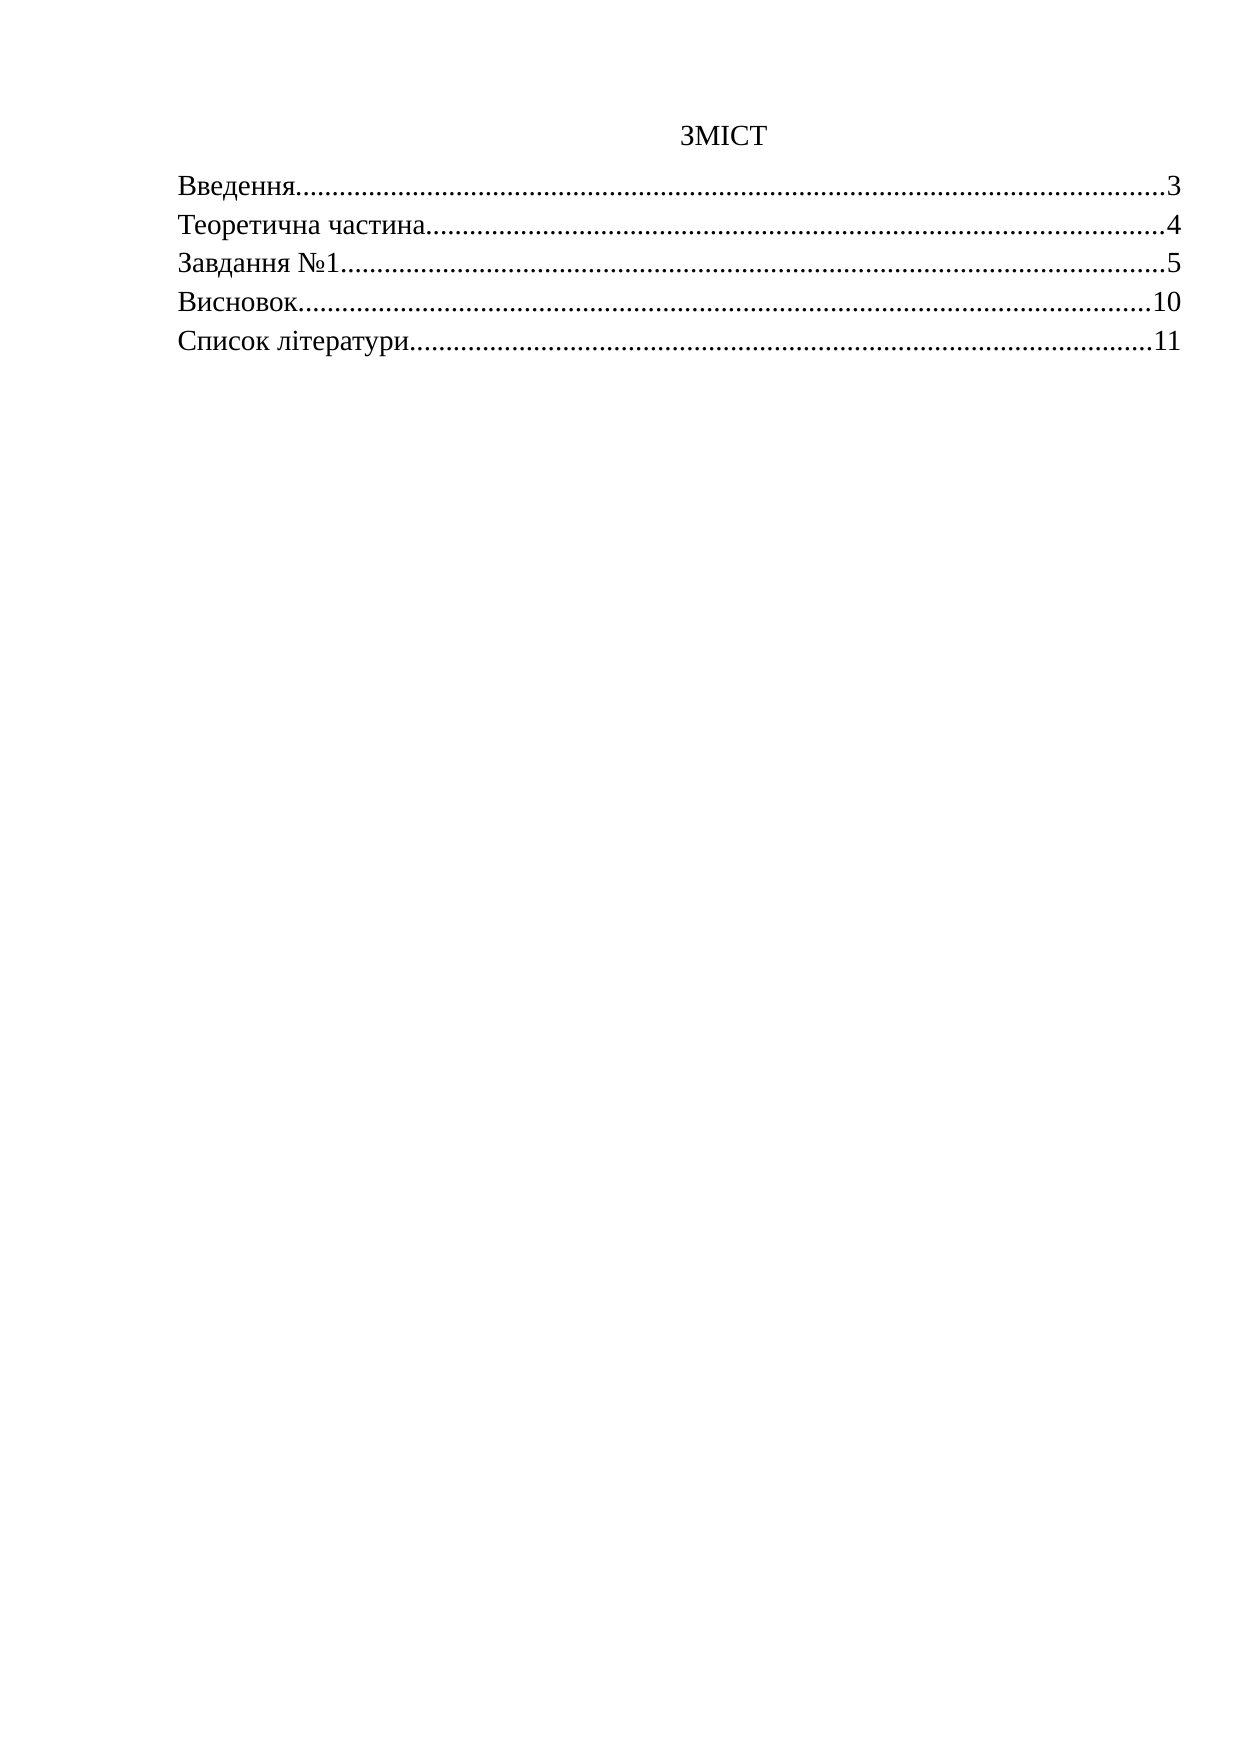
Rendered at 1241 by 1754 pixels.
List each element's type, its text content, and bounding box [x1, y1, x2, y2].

subtitle ЗМІСТ [266, 118, 1181, 152]
text Введення 3 [177, 168, 1181, 202]
text Висновок 10 [177, 284, 1181, 318]
text Теоретична частина 4 [177, 207, 1181, 241]
text Завдання №1 5 [177, 246, 1181, 279]
text Список літератури 11 [177, 323, 1181, 356]
